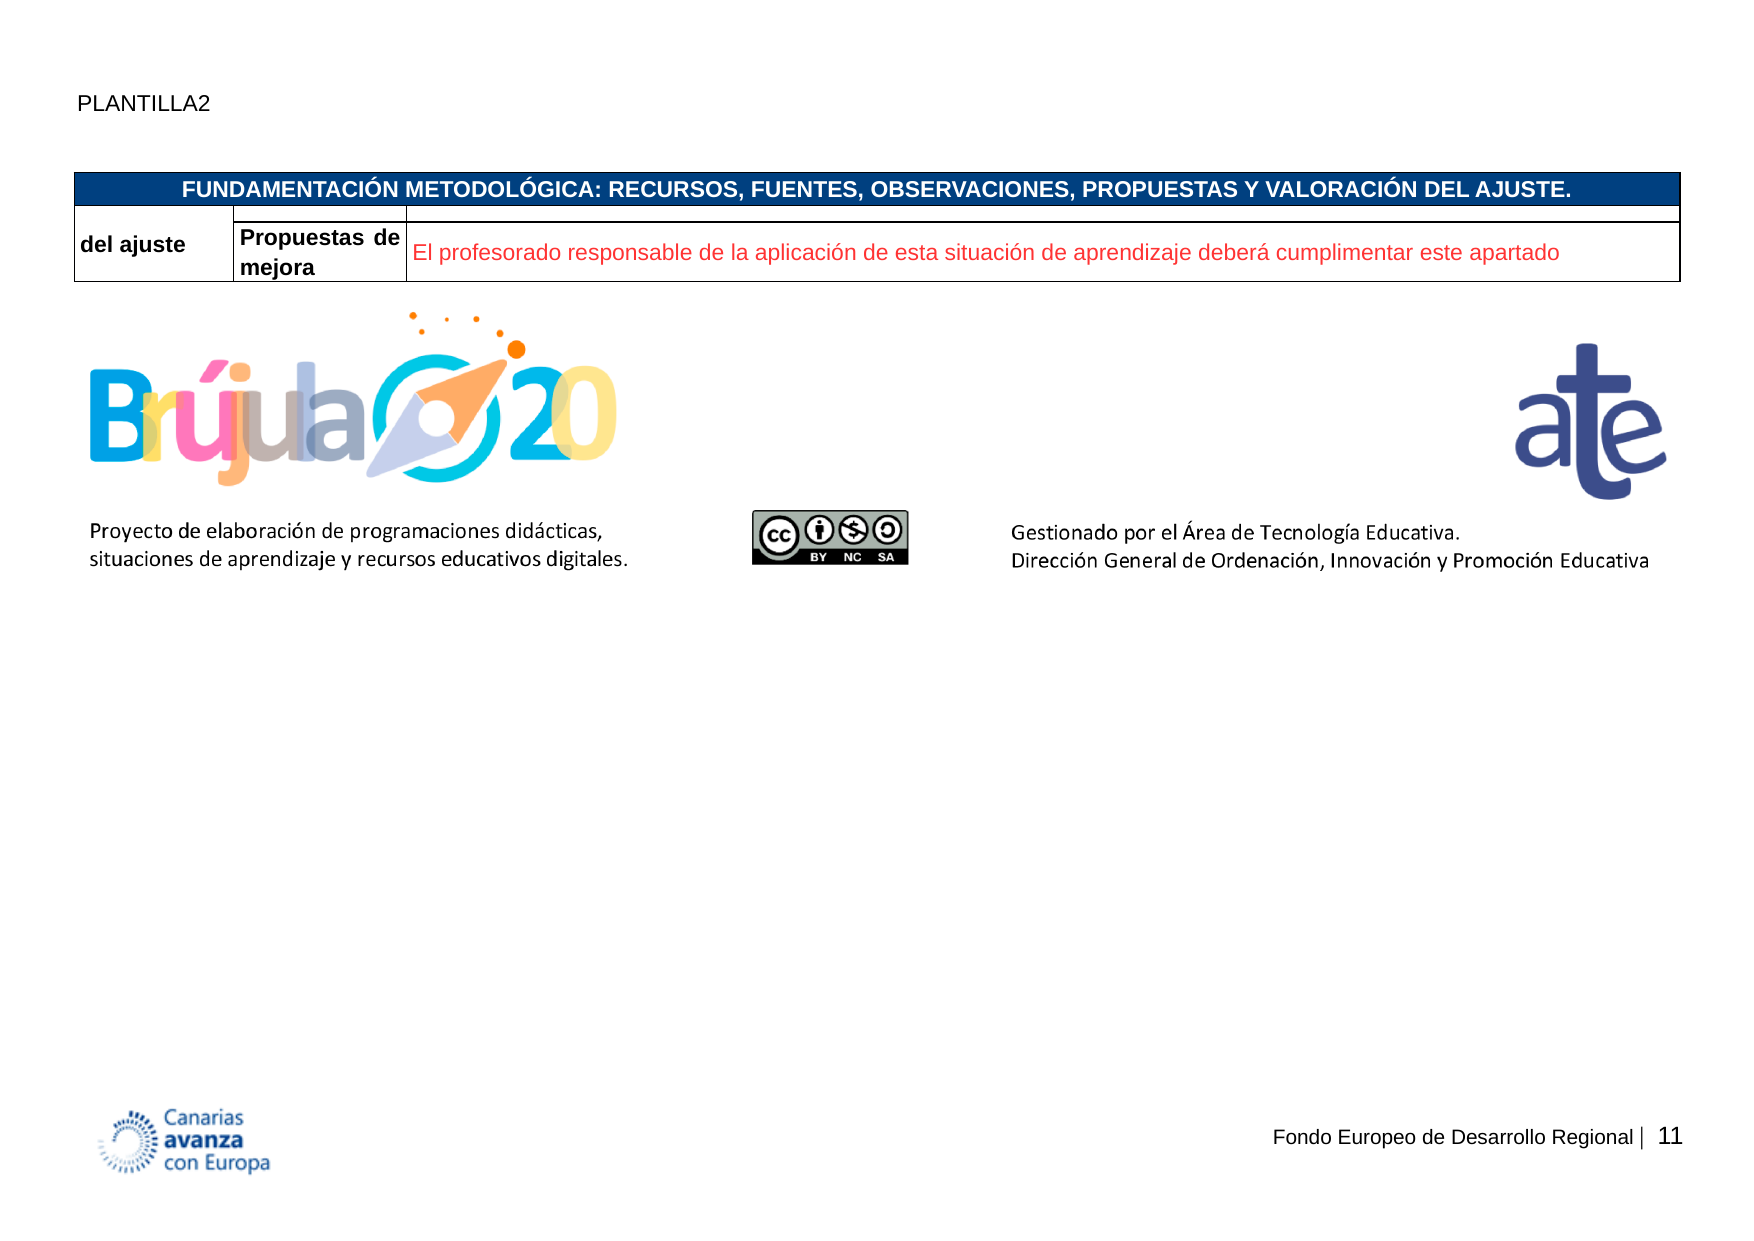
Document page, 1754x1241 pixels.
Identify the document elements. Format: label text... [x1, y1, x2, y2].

table_cell [407, 206, 1679, 221]
table_cell El profesorado responsable de la aplicación de esta situación de aprendizaje deberá cumplimentar este apartado [407, 223, 1679, 281]
table_cell del ajuste [75, 206, 233, 281]
table_cell [234, 206, 406, 221]
picture [79, 1096, 290, 1189]
table_cell Propuestas de mejora [234, 223, 406, 281]
picture [70, 308, 1684, 596]
table_header FUNDAMENTACIÓN METODOLÓGICA: RECURSOS, FUENTES, OBSERVACIONES, PROPUESTAS Y VALORACIÓN DEL AJUSTE. [75, 173, 1679, 205]
